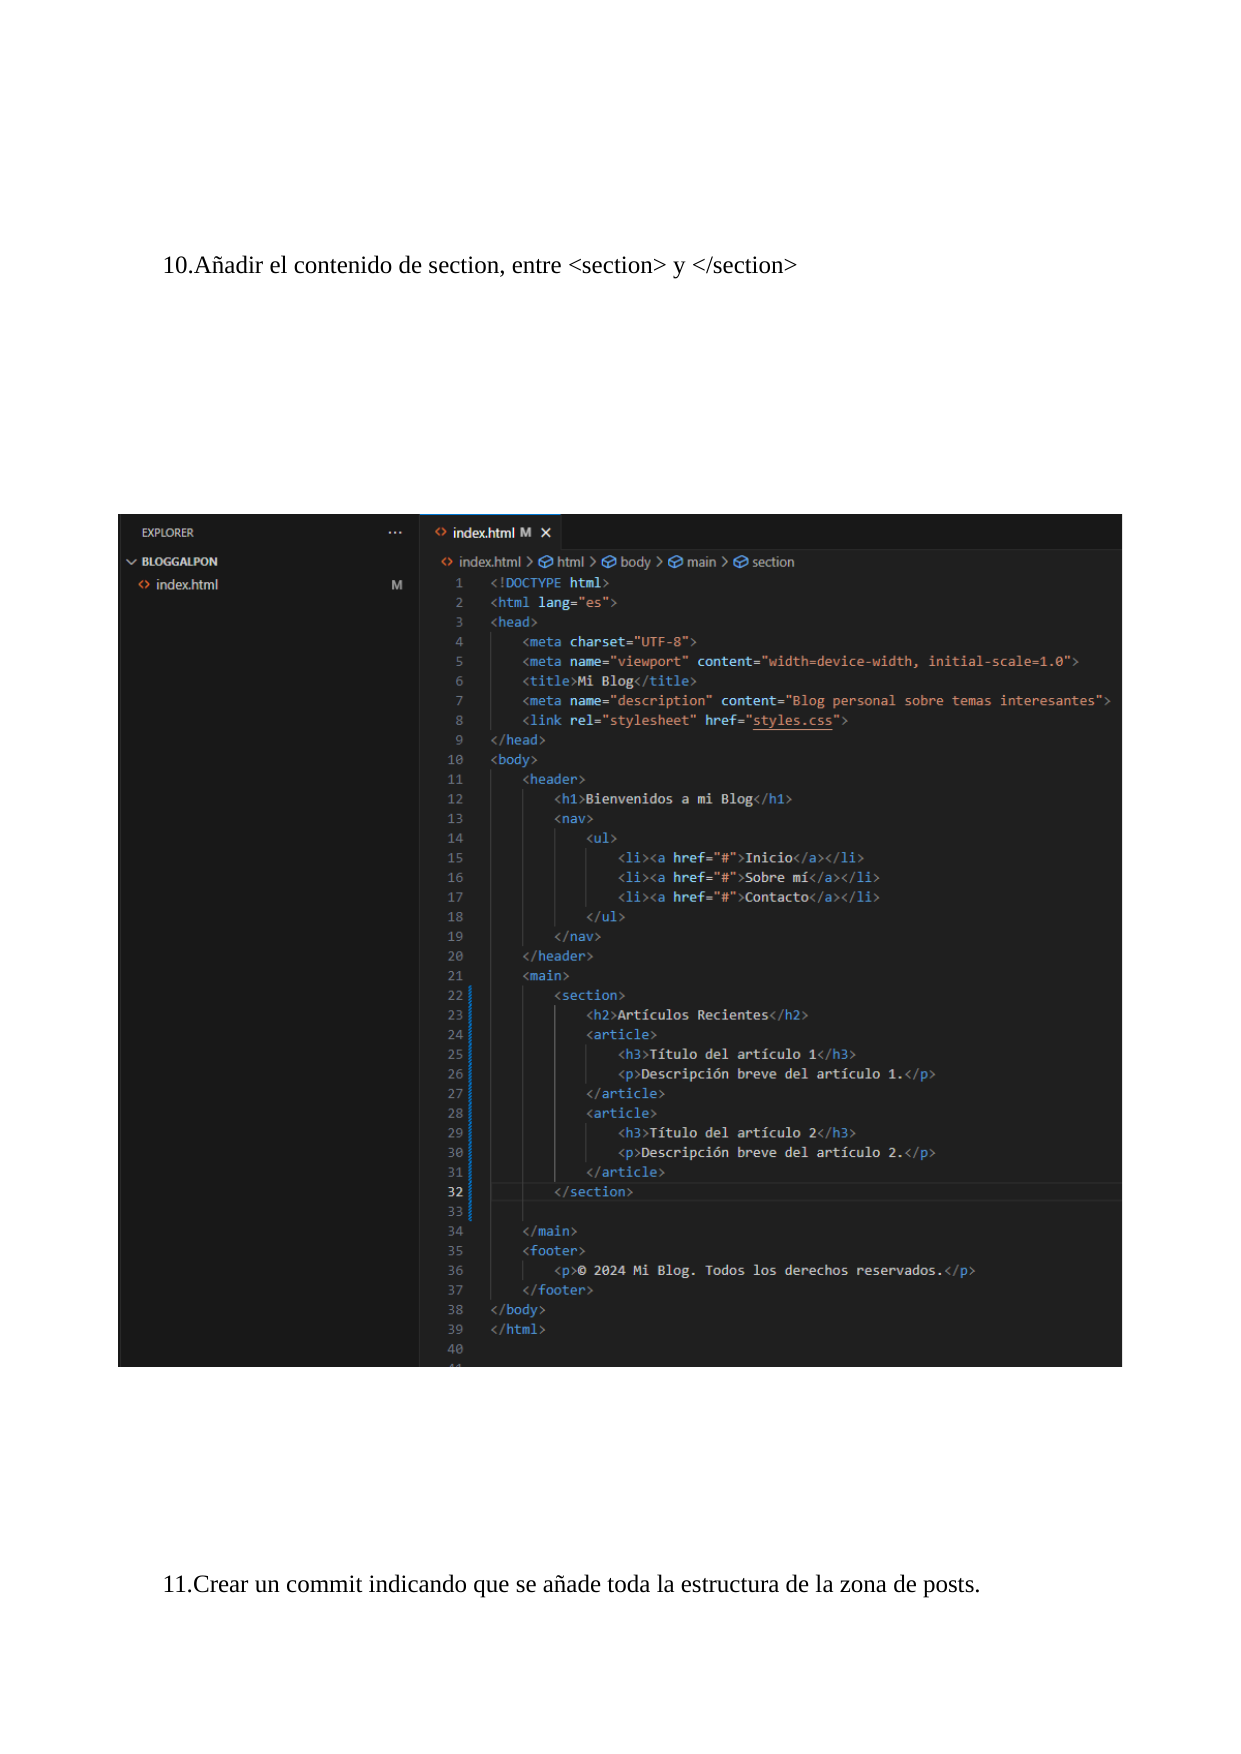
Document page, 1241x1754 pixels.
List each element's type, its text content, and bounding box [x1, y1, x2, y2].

list Crear un commit indicando que se añade toda la estructura de la zona de posts. [162, 1569, 1122, 1598]
picture [118, 514, 1123, 1367]
list Añadir el contenido de section, entre <section> y </section> [162, 250, 1122, 279]
